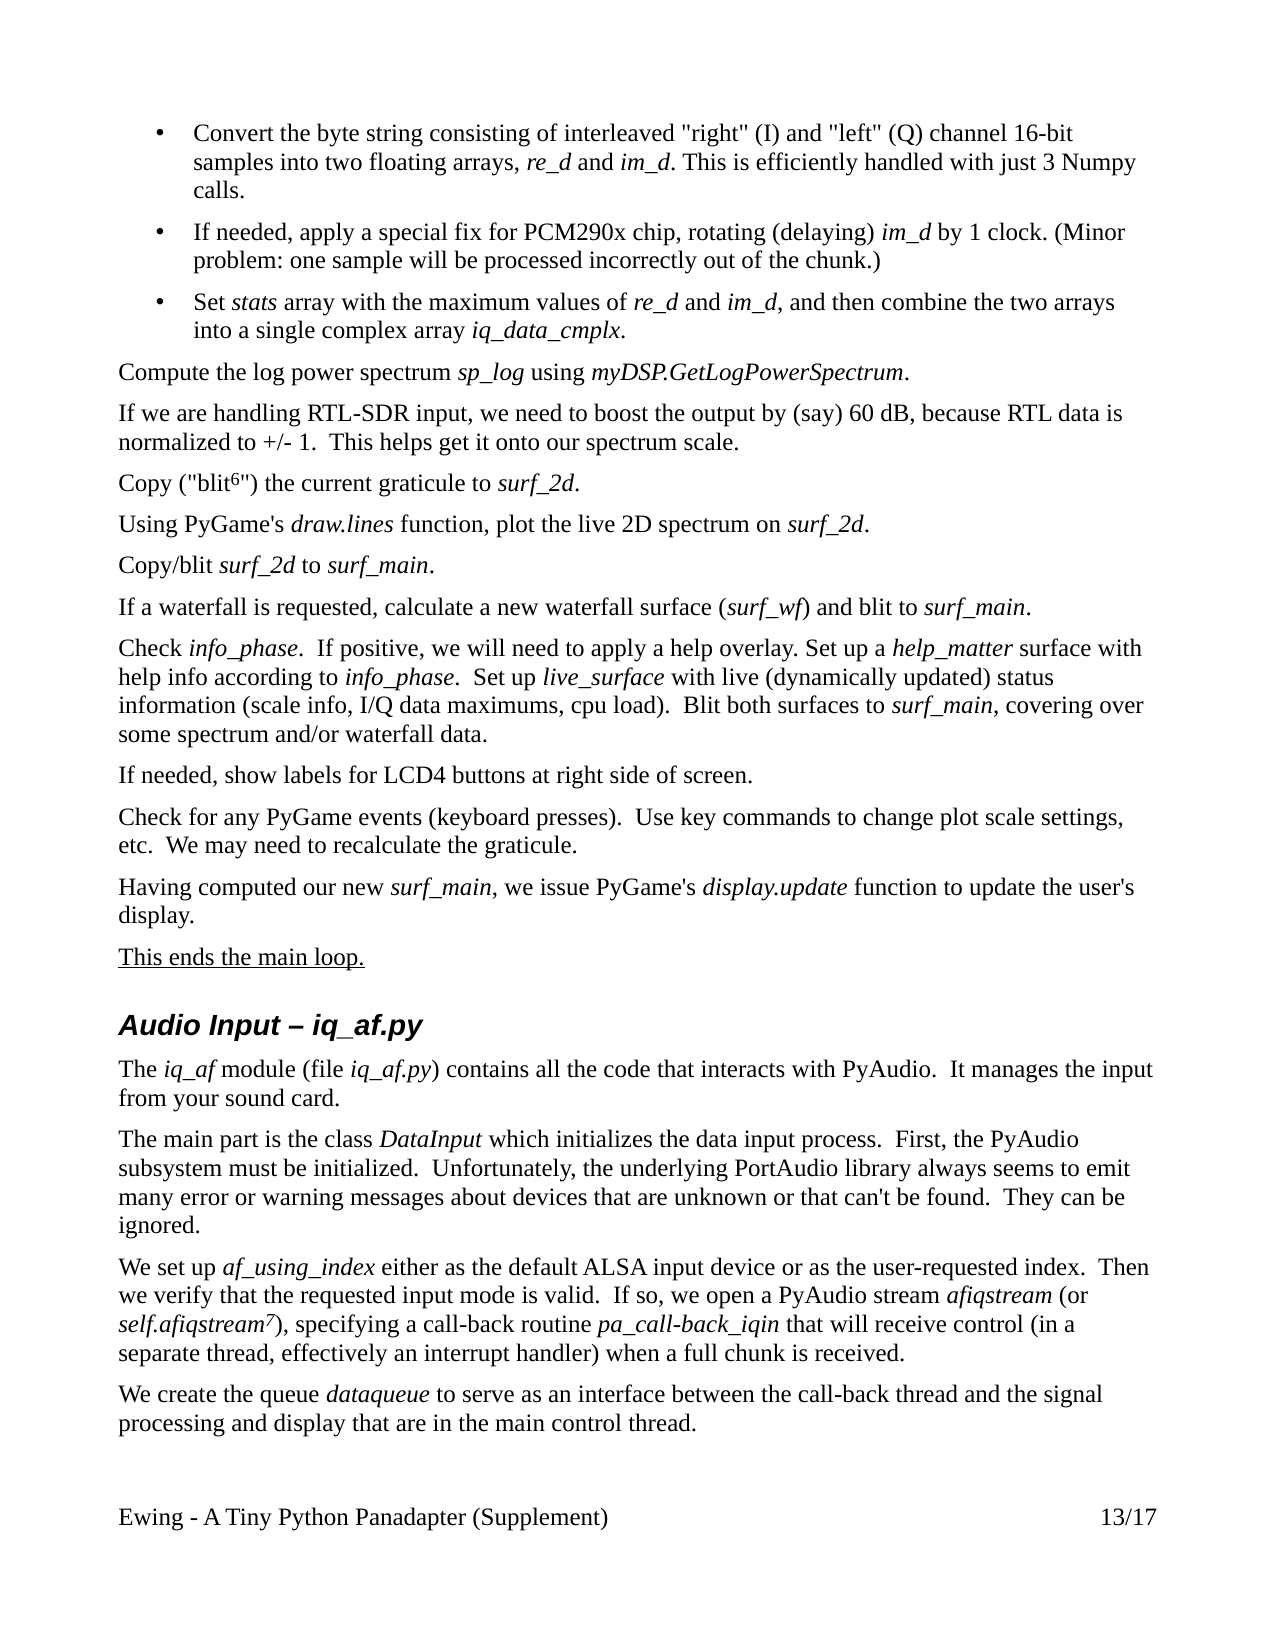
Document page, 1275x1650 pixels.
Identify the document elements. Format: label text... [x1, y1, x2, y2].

text This ends the main loop. [118, 942, 1157, 971]
text Copy ("blit") the current graticule to surf_2d. [118, 468, 1157, 497]
text The main part is the class DataInput which initializes the data input process. First, the PyAudio subsystem must be initialized. Unfortunately, the underlying PortAudio library always seems to emit many error or warning messages about devices that are unknown or that can't be found. They can be ignored. [118, 1124, 1157, 1239]
text If we are handling RTL-SDR input, we need to boost the output by (say) 60 dB, because RTL data is normalized to +/- 1. This helps get it onto our spectrum scale. [118, 398, 1157, 456]
text If a waterfall is requested, calculate a new waterfall surface (surf_wf) and blit to surf_main. [118, 592, 1157, 621]
text We create the queue dataqueue to serve as an interface between the call-back thread and the signal processing and display that are in the main control thread. [118, 1379, 1157, 1437]
list Set stats array with the maximum values of re_d and im_d, and then combine the two arrays into a single complex array iq_data_cmplx. [156, 287, 1157, 344]
text Using PyGame's draw.lines function, plot the live 2D spectrum on surf_2d. [118, 509, 1157, 538]
text Check for any PyGame events (keyboard presses). Use key commands to change plot scale settings, etc. We may need to recalculate the graticule. [118, 802, 1157, 859]
text The iq_af module (file iq_af.py) contains all the code that interacts with PyAudio. It manages the input from your sound card. [118, 1054, 1157, 1112]
list If needed, apply a special fix for PCM290x chip, rotating (delaying) im_d by 1 clock. (Minor problem: one sample will be processed incorrectly out of the chunk.) [156, 217, 1157, 274]
text Copy/blit surf_2d to surf_main. [118, 551, 1157, 579]
subtitle Audio Input – iq_af.py [118, 1008, 1157, 1042]
text Compute the log power spectrum sp_log using myDSP.GetLogPowerSpectrum. [118, 357, 1157, 386]
text Check info_phase. If positive, we will need to apply a help overlay. Set up a help_matter surface with help info according to info_phase. Set up live_surface with live (dynamically updated) status information (scale info, I/Q data maximums, cpu load). Blit both surfaces to surf_main, covering over some spectrum and/or waterfall data. [118, 633, 1157, 748]
text Having computed our new surf_main, we issue PyGame's display.update function to update the user's display. [118, 872, 1157, 929]
text We set up af_using_index either as the default ALSA input device or as the user-requested index. Then we verify that the requested input mode is valid. If so, we open a PyAudio stream afiqstream (or self.afiqstream), specifying a call-back routine pa_call-back_iqin that will receive control (in a separate thread, effectively an interrupt handler) when a full chunk is received. [118, 1252, 1157, 1367]
list Convert the byte string consisting of interleaved "right" (I) and "left" (Q) channel 16-bit samples into two floating arrays, re_d and im_d. This is efficiently handled with just 3 Numpy calls. [156, 118, 1157, 204]
text If needed, show labels for LCD4 buttons at right side of screen. [118, 761, 1157, 789]
